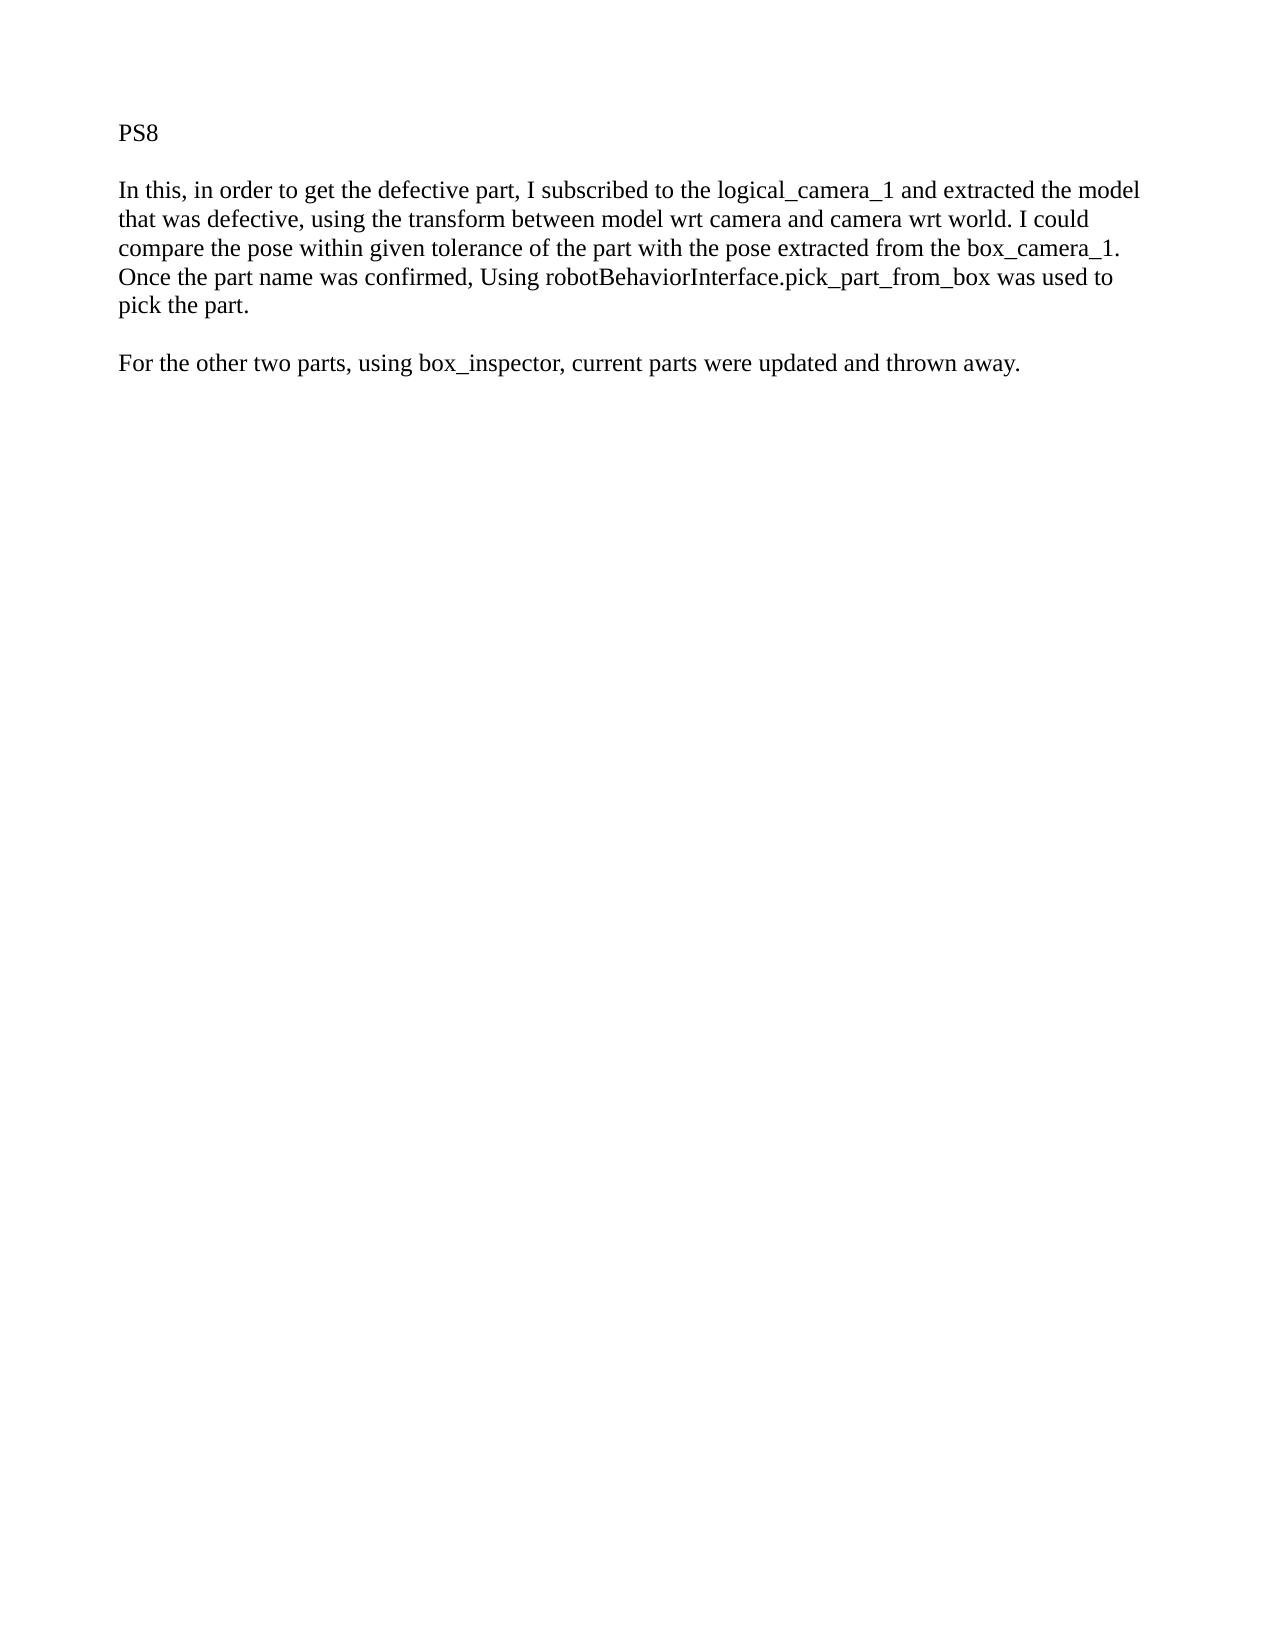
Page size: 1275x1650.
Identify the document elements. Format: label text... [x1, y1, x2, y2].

text For the other two parts, using box_inspector, current parts were updated and thrown away. [118, 348, 1157, 377]
text PS8 [118, 118, 1157, 147]
text In this, in order to get the defective part, I subscribed to the logical_camera_1 and extracted the model that was defective, using the transform between model wrt camera and camera wrt world. I could compare the pose within given tolerance of the part with the pose extracted from the box_camera_1. Once the part name was confirmed, Using robotBehaviorInterface.pick_part_from_box was used to pick the part. [118, 176, 1157, 319]
